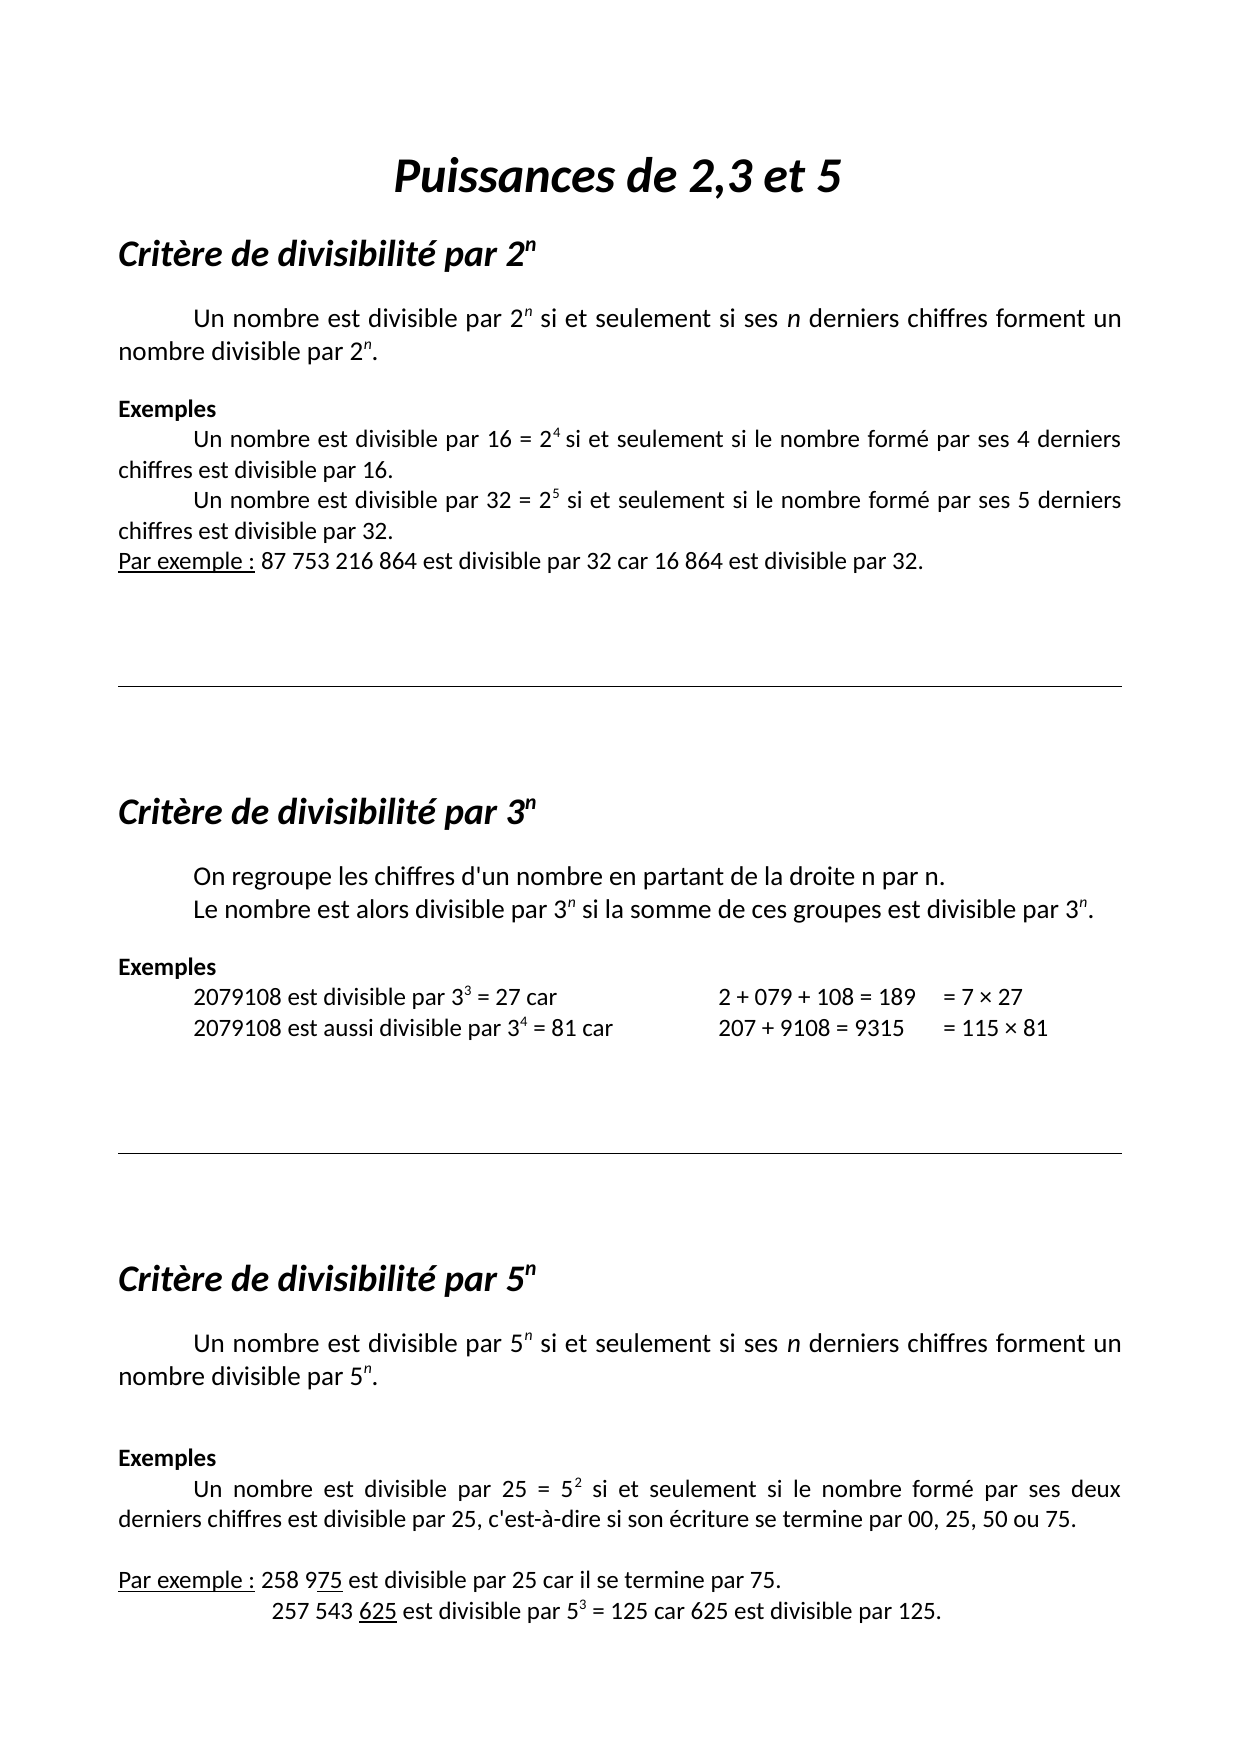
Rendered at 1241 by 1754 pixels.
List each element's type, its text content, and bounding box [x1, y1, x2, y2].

text On regroupe les chiffres d'un nombre en partant de la droite n par n. [118, 859, 1122, 892]
text Un nombre est divisible par 25 = 52 si et seulement si le nombre formé par ses deux derniers chiffres est divisible par 25, c'est-à-dire si son écriture se termine par 00, 25, 50 ou 75. [118, 1473, 1122, 1534]
text Critère de divisibilité par 3n [118, 788, 1122, 834]
text Un nombre est divisible par 16 = 24 si et seulement si le nombre formé par ses 4 derniers chiffres est divisible par 16. [118, 423, 1122, 484]
text Par exemple : 87 753 216 864 est divisible par 32 car 16 864 est divisible par 32. [118, 545, 1122, 576]
text 257 543 625 est divisible par 53 = 125 car 625 est divisible par 125. [118, 1595, 1122, 1626]
text Exemples [118, 393, 1122, 423]
text Le nombre est alors divisible par 3n si la somme de ces groupes est divisible par 3n. [118, 892, 1122, 925]
text Un nombre est divisible par 2n si et seulement si ses n derniers chiffres forment un nombre divisible par 2n. [118, 301, 1122, 367]
text Puissances de 2,3 et 5 [118, 143, 1122, 204]
text Exemples [118, 1443, 1122, 1473]
text Un nombre est divisible par 5n si et seulement si ses n derniers chiffres forment un nombre divisible par 5n. [118, 1326, 1122, 1392]
text Critère de divisibilité par 2n [118, 230, 1122, 276]
text Par exemple : 258 975 est divisible par 25 car il se termine par 75. [118, 1565, 1122, 1595]
text 2079108 est aussi divisible par 34 = 81 car 207 + 9108 = 9315 = 115 × 81 [118, 1012, 1122, 1042]
text 2079108 est divisible par 33 = 27 car 2 + 079 + 108 = 189 = 7 × 27 [118, 981, 1122, 1012]
text Un nombre est divisible par 32 = 25 si et seulement si le nombre formé par ses 5 derniers chiffres est divisible par 32. [118, 484, 1122, 545]
text Exemples [118, 951, 1122, 981]
text Critère de divisibilité par 5n [118, 1254, 1122, 1300]
